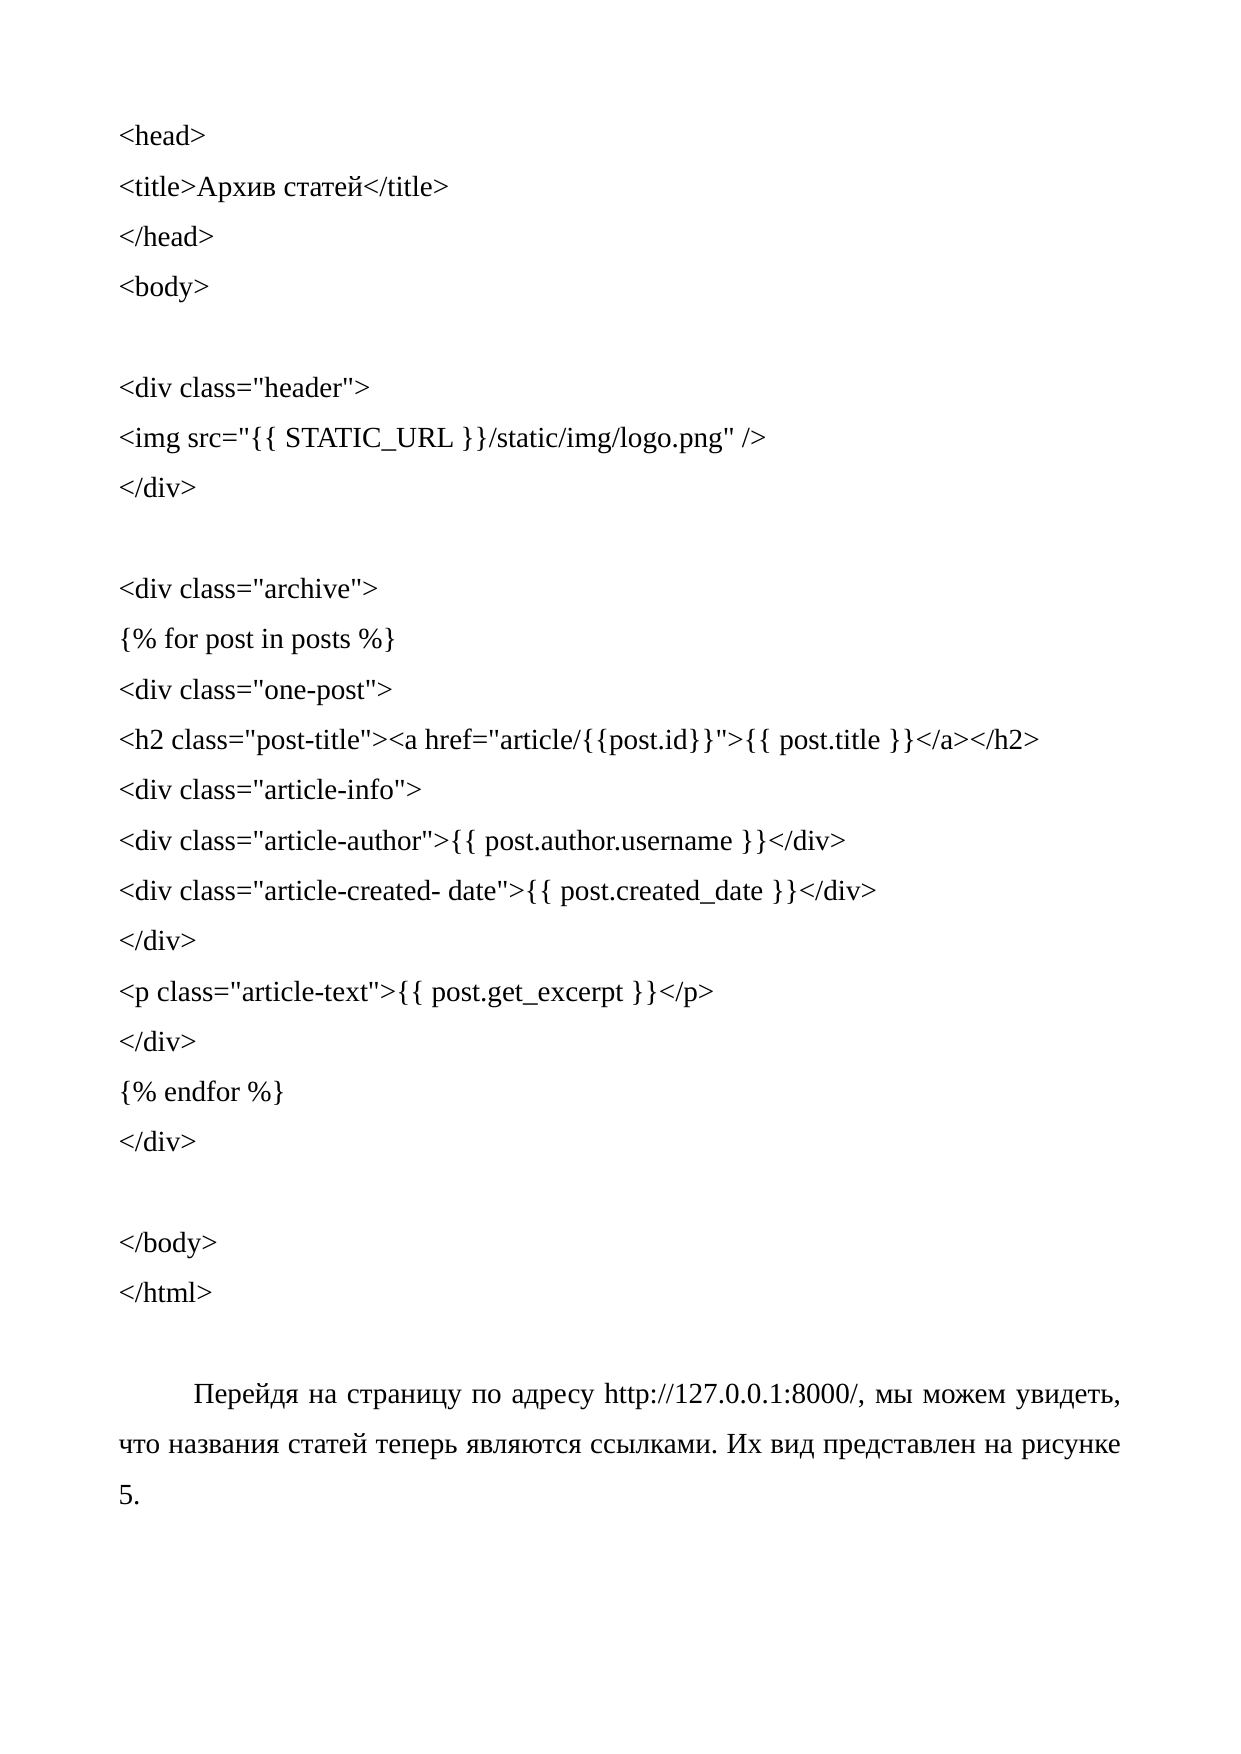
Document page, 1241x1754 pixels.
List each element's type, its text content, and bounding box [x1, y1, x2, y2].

text <div class="article-info"> [118, 772, 1122, 806]
text <head> [118, 118, 1122, 152]
text <div class="one-post"> [118, 672, 1122, 705]
text <div class="archive"> [118, 571, 1122, 605]
text </div> [118, 923, 1122, 957]
text <div class="article-author">{{ post.author.username }}</div> [118, 823, 1122, 856]
text </html> [118, 1276, 1122, 1309]
text </head> [118, 219, 1122, 252]
text <title>Архив статей</title> [118, 169, 1122, 202]
text </div> [118, 471, 1122, 504]
text <p class="article-text">{{ post.get_excerpt }}</p> [118, 974, 1122, 1007]
text </div> [118, 1124, 1122, 1158]
text {% for post in posts %} [118, 621, 1122, 655]
text </body> [118, 1225, 1122, 1259]
text </div> [118, 1024, 1122, 1057]
text Перейдя на страницу по адресу http://127.0.0.1:8000/, мы можем увидеть, что названия статей теперь являются ссылками. Их вид представлен на рисунке 5. [118, 1376, 1122, 1510]
text {% endfor %} [118, 1074, 1122, 1108]
text <div class="article-created- date">{{ post.created_date }}</div> [118, 873, 1122, 907]
text <img src="{{ STATIC_URL }}/static/img/logo.png" /> [118, 420, 1122, 454]
text <h2 class="post-title"><a href="article/{{post.id}}">{{ post.title }}</a></h2> [118, 722, 1122, 756]
text <body> [118, 269, 1122, 303]
text <div class="header"> [118, 370, 1122, 403]
